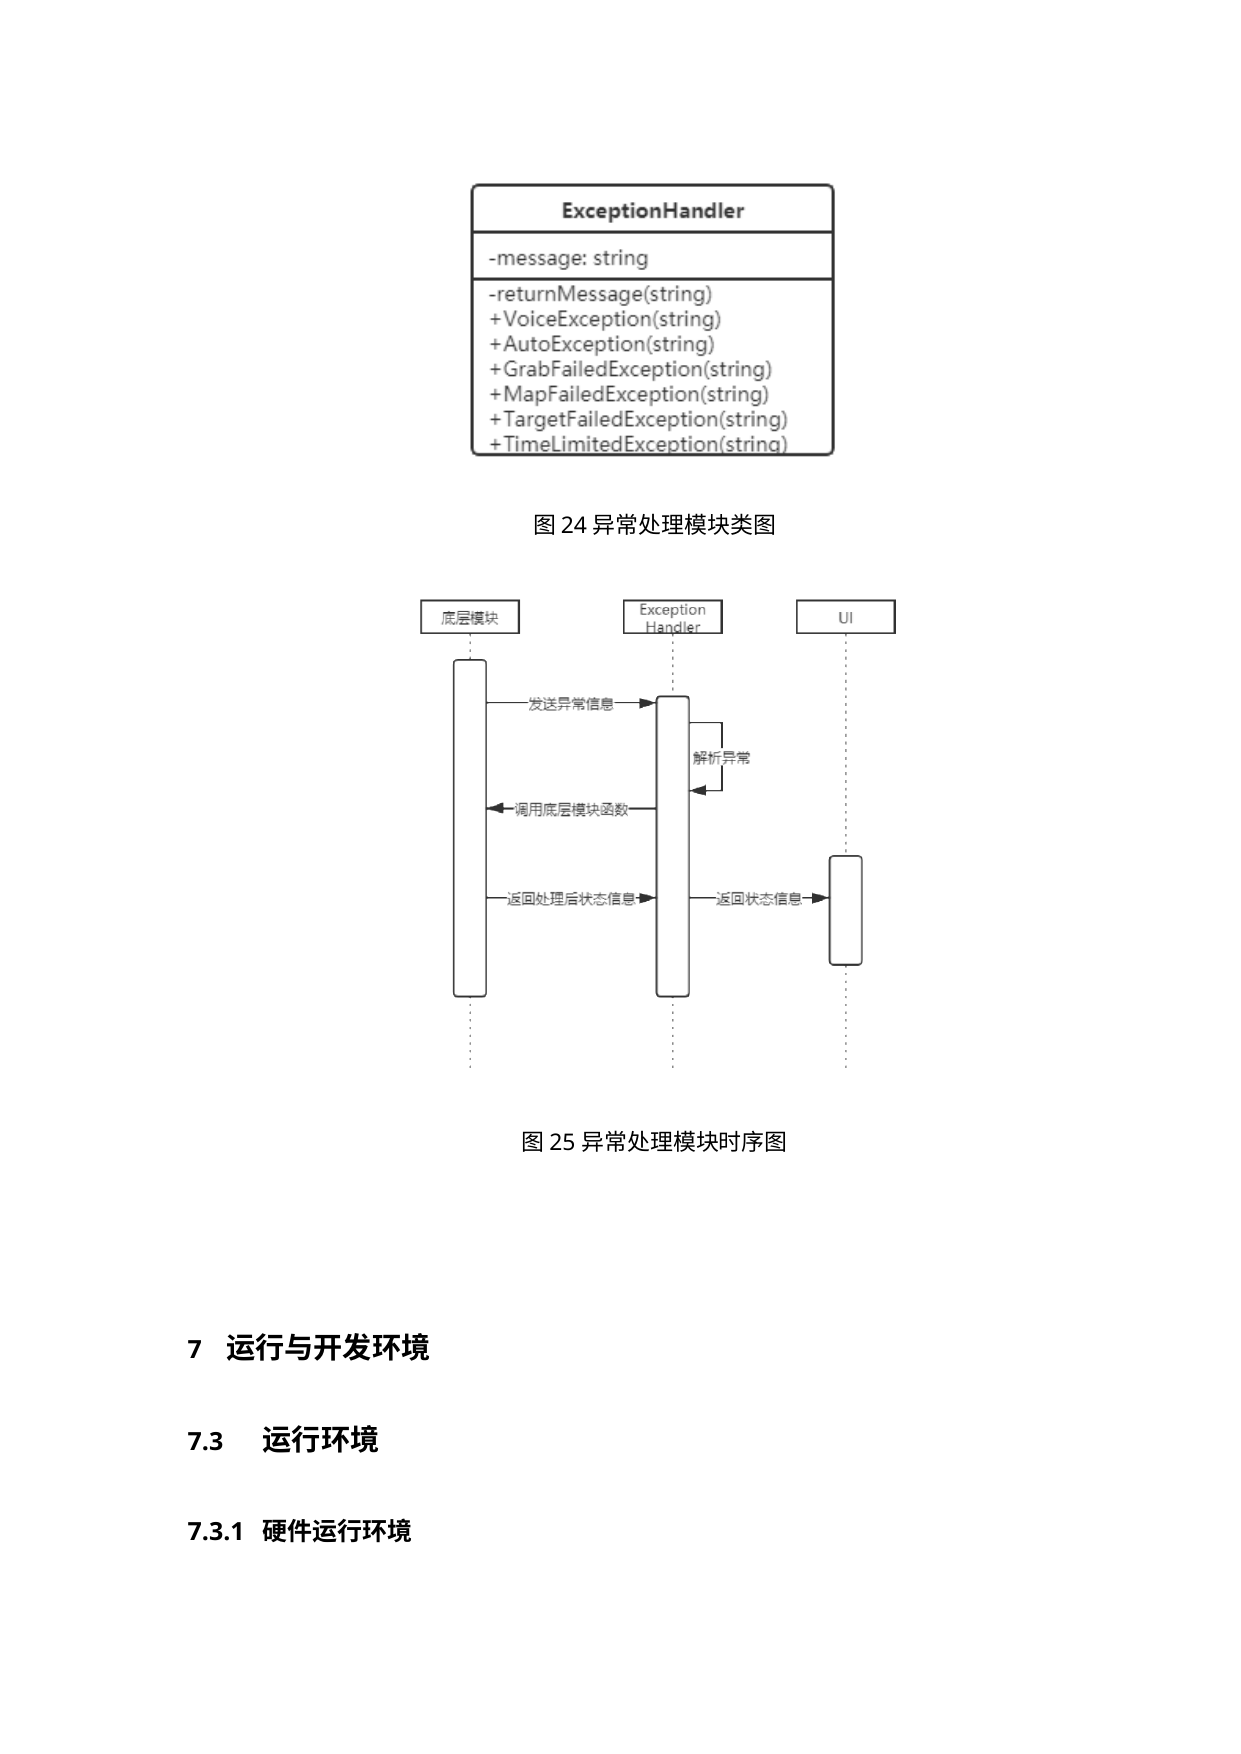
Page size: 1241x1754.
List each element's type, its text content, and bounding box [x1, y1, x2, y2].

picture [463, 165, 845, 469]
text 图25 异常处理模块时序图 [212, 1104, 1053, 1169]
text 图24 异常处理模块类图 [212, 487, 1053, 552]
subtitle 运行环境 [187, 1402, 1053, 1467]
picture [401, 588, 908, 1082]
subtitle 运行与开发环境 [187, 1309, 1053, 1374]
subtitle 硬件运行环境 [187, 1494, 1053, 1559]
